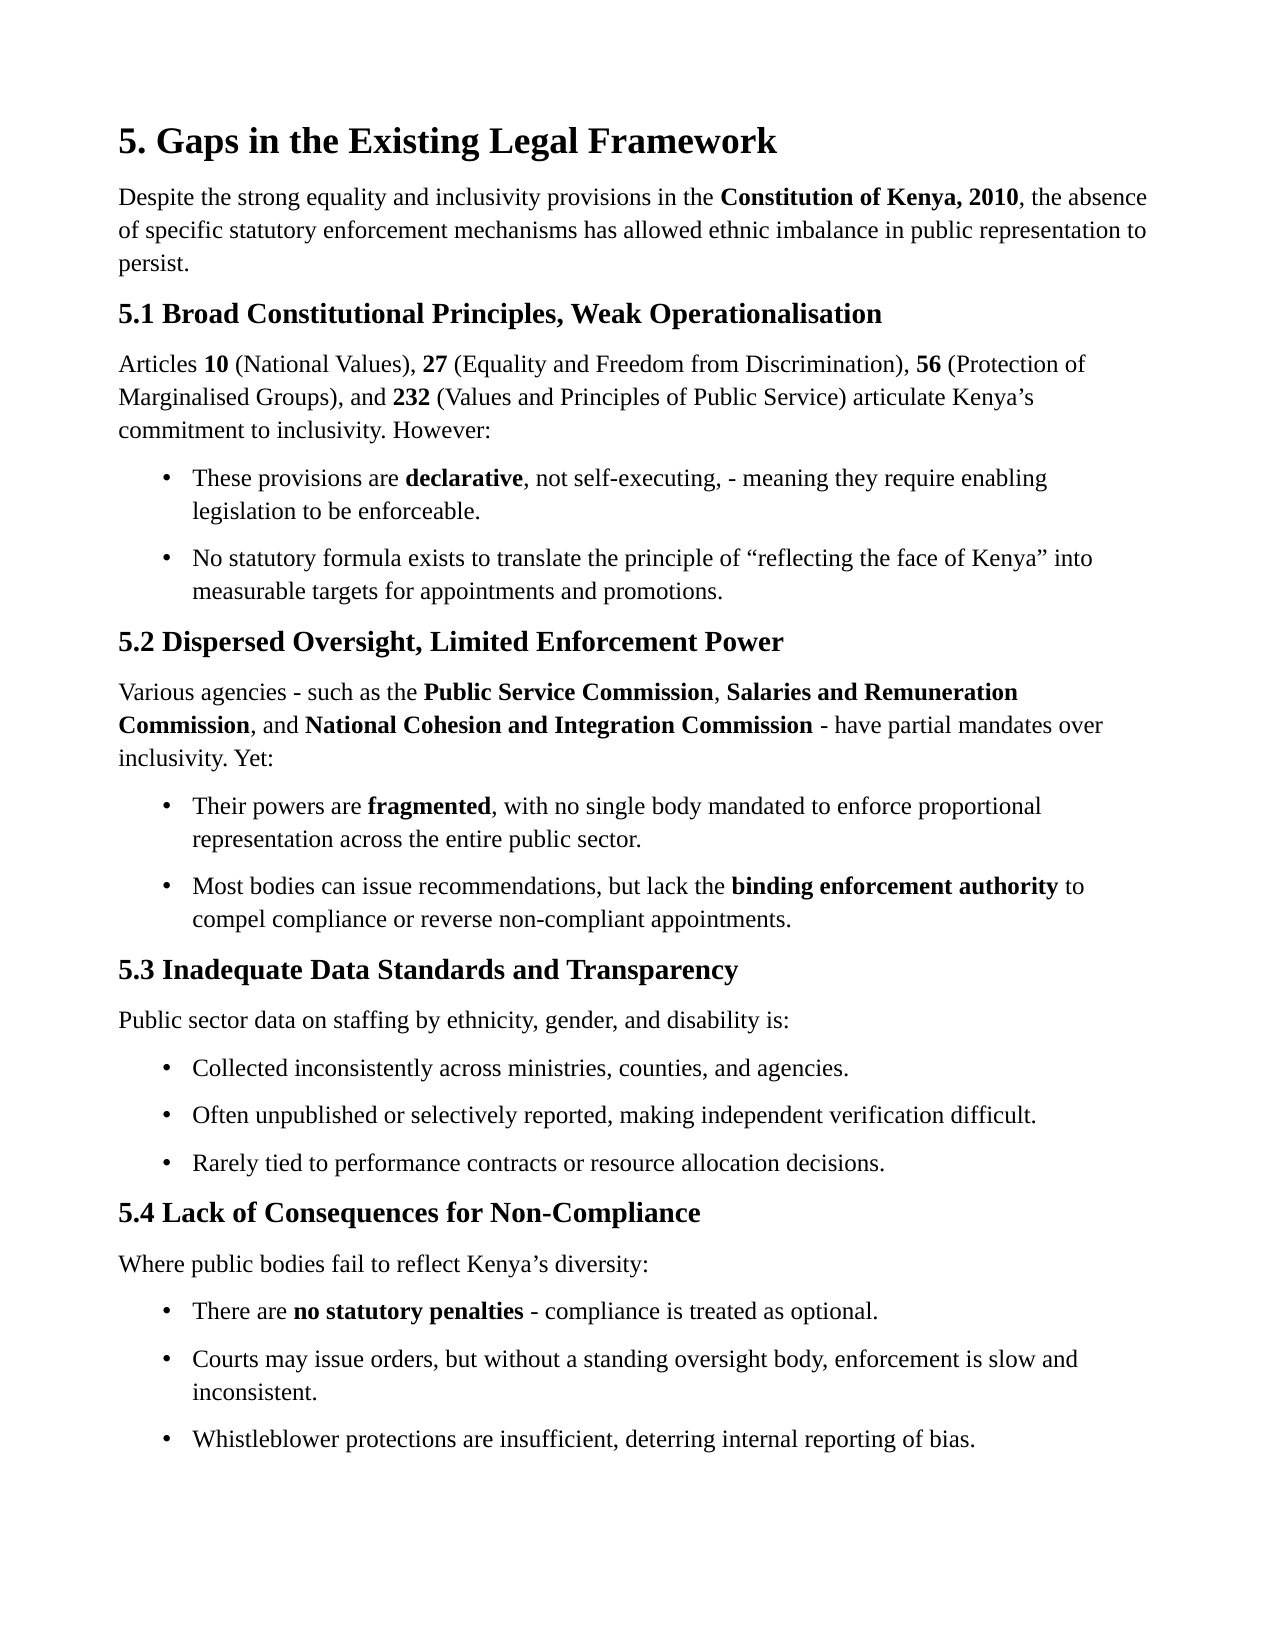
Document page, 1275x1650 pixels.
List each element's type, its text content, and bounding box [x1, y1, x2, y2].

subtitle 5.3 Inadequate Data Standards and Transparency [118, 952, 1157, 986]
list Whistleblower protections are insufficient, deterring internal reporting of bias. [162, 1424, 1157, 1453]
text Public sector data on staffing by ethnicity, gender, and disability is: [118, 1005, 1157, 1034]
list No statutory formula exists to translate the principle of “reflecting the face of Kenya” into measurable targets for appointments and promotions. [162, 543, 1157, 605]
text Articles 10 (National Values), 27 (Equality and Freedom from Discrimination), 56 (Protection of Marginalised Groups), and 232 (Values and Principles of Public Service) articulate Kenya’s commitment to inclusivity. However: [118, 349, 1157, 444]
subtitle 5. Gaps in the Existing Legal Framework [118, 118, 1157, 161]
list Rarely tied to performance contracts or resource allocation decisions. [162, 1148, 1157, 1177]
list These provisions are declarative, not self-executing, - meaning they require enabling legislation to be enforceable. [162, 463, 1157, 524]
text Where public bodies fail to reflect Kenya’s diversity: [118, 1249, 1157, 1277]
text Despite the strong equality and inclusivity provisions in the Constitution of Kenya, 2010, the absence of specific statutory enforcement mechanisms has allowed ethnic imbalance in public representation to persist. [118, 182, 1157, 277]
list Often unpublished or selectively reported, making independent verification difficult. [162, 1100, 1157, 1129]
list Courts may issue orders, but without a standing oversight body, enforcement is slow and inconsistent. [162, 1344, 1157, 1406]
subtitle 5.1 Broad Constitutional Principles, Weak Operationalisation [118, 296, 1157, 329]
list Most bodies can issue recommendations, but lack the binding enforcement authority to compel compliance or reverse non-compliant appointments. [162, 871, 1157, 933]
subtitle 5.4 Lack of Consequences for Non-Compliance [118, 1196, 1157, 1229]
subtitle 5.2 Dispersed Oversight, Limited Enforcement Power [118, 624, 1157, 657]
text Various agencies - such as the Public Service Commission, Salaries and Remuneration Commission, and National Cohesion and Integration Commission - have partial mandates over inclusivity. Yet: [118, 677, 1157, 772]
list Their powers are fragmented, with no single body mandated to enforce proportional representation across the entire public sector. [162, 791, 1157, 852]
list There are no statutory penalties - compliance is treated as optional. [162, 1296, 1157, 1325]
list Collected inconsistently across ministries, counties, and agencies. [162, 1053, 1157, 1081]
